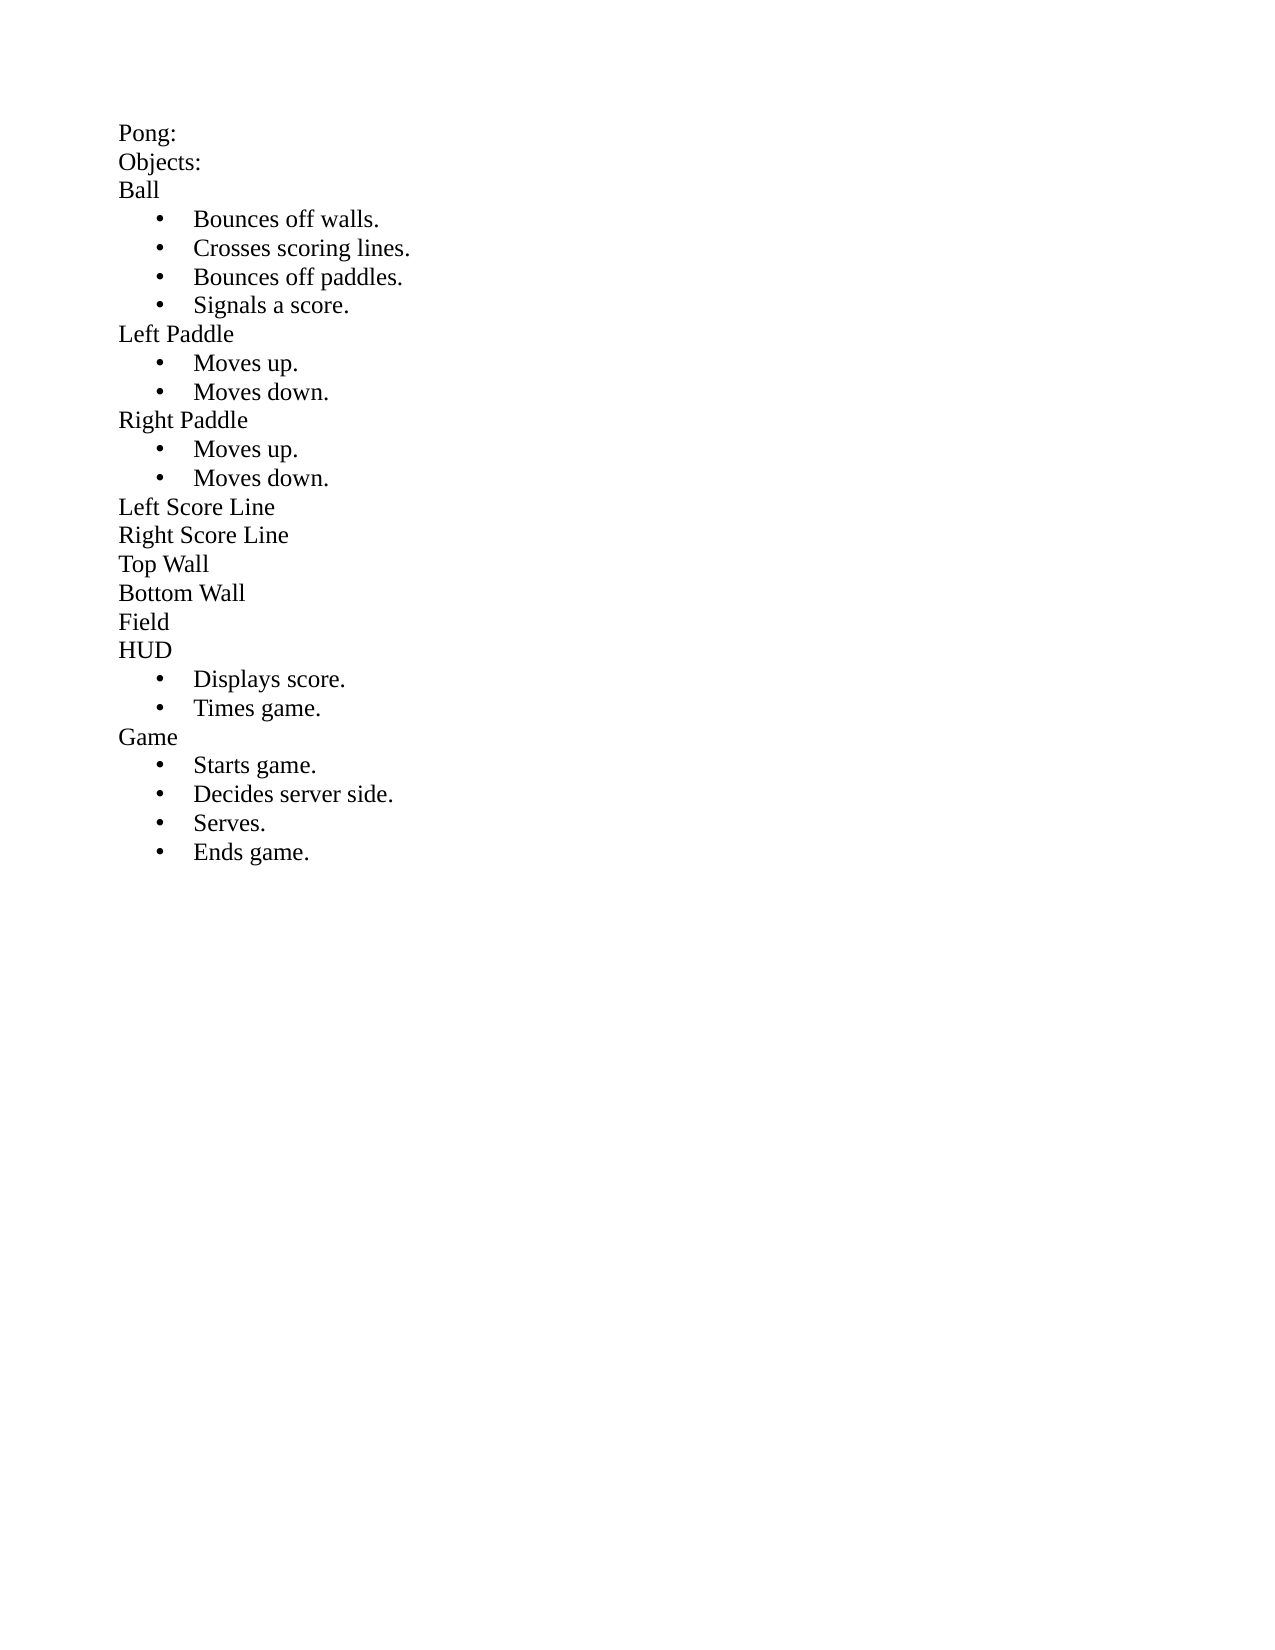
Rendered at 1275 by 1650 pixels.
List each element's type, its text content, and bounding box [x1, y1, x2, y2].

text Left Paddle [118, 319, 1157, 348]
list Starts game. [156, 751, 1157, 779]
list Serves. [156, 808, 1157, 837]
text Pong: [118, 118, 1157, 147]
list Bounces off paddles. [156, 262, 1157, 291]
text Left Score Line [118, 492, 1157, 521]
text Field [118, 607, 1157, 636]
list Bounces off walls. [156, 204, 1157, 233]
list Decides server side. [156, 779, 1157, 808]
text HUD [118, 636, 1157, 664]
list Times game. [156, 693, 1157, 722]
text Bottom Wall [118, 578, 1157, 607]
list Moves up. [156, 434, 1157, 463]
list Moves down. [156, 463, 1157, 492]
text Objects: [118, 147, 1157, 176]
text Game [118, 722, 1157, 751]
list Signals a score. [156, 291, 1157, 319]
text Right Paddle [118, 406, 1157, 434]
text Right Score Line [118, 521, 1157, 549]
list Ends game. [156, 837, 1157, 866]
list Displays score. [156, 664, 1157, 693]
text Ball [118, 176, 1157, 204]
list Moves up. [156, 348, 1157, 377]
list Moves down. [156, 377, 1157, 406]
list Crosses scoring lines. [156, 233, 1157, 262]
text Top Wall [118, 549, 1157, 578]
